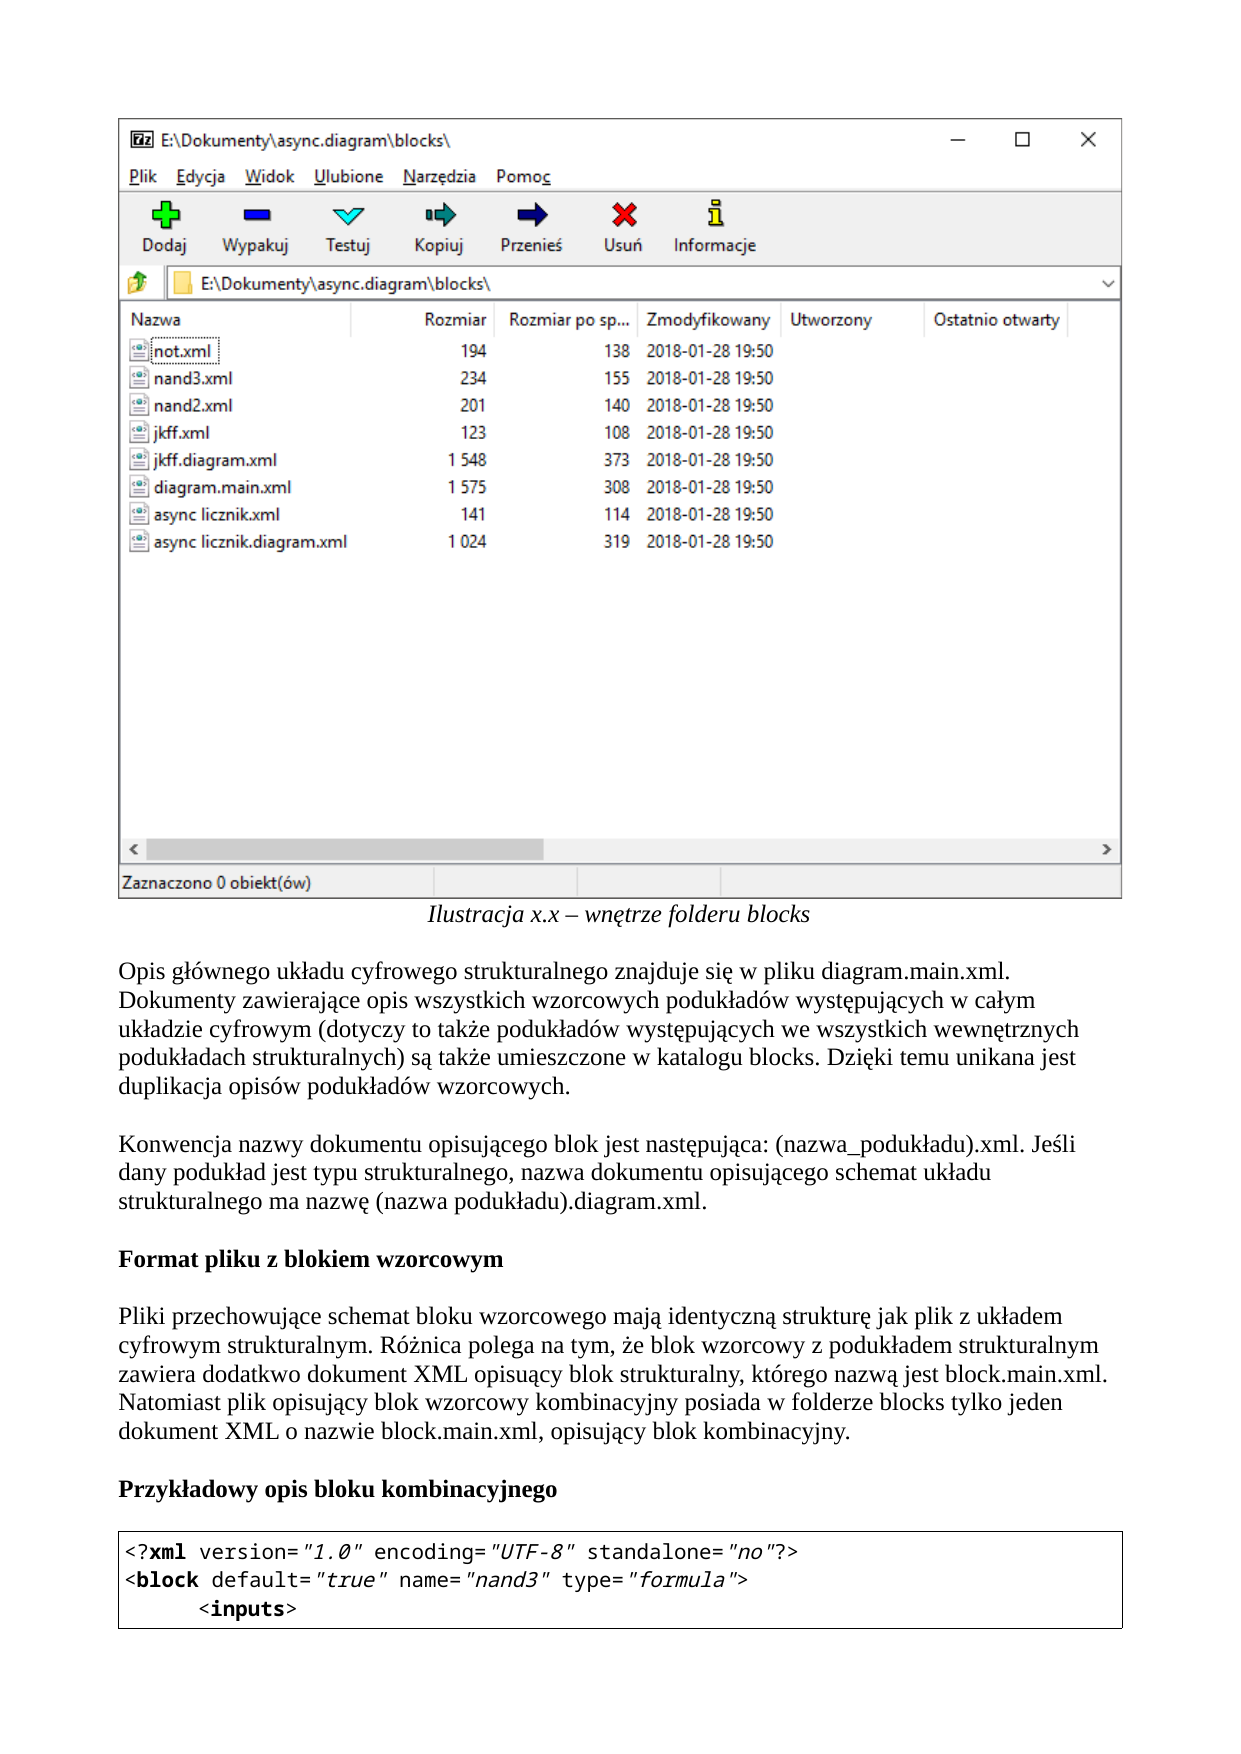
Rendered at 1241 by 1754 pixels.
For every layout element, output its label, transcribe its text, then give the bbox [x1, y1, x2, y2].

text Ilustracja x.x – wnętrze folderu blocks [118, 899, 1122, 927]
text Pliki przechowujące schemat bloku wzorcowego mają identyczną strukturę jak plik z układem cyfrowym strukturalnym. Różnica polega na tym, że blok wzorcowy z podukładem strukturalnym zawiera dodatkwo dokument XML opisuący blok strukturalny, którego nazwą jest block.main.xml. Natomiast plik opisujący blok wzorcowy kombinacyjny posiada w folderze blocks tylko jeden dokument XML o nazwie block.main.xml, opisujący blok kombinacyjny. [118, 1301, 1122, 1445]
picture [118, 118, 1123, 899]
text Przykładowy opis bloku kombinacyjnego [118, 1474, 1122, 1502]
table_header <?xml version="1.0" encoding="UTF-8" standalone="no"?> <block default="true" name="nand3" type="formula"> <inputs> [119, 1532, 1122, 1628]
text Format pliku z blokiem wzorcowym [118, 1244, 1122, 1272]
text Konwencja nazwy dokumentu opisującego blok jest następująca: (nazwa_podukładu).xml. Jeśli dany podukład jest typu strukturalnego, nazwa dokumentu opisującego schemat układu strukturalnego ma nazwę (nazwa podukładu).diagram.xml. [118, 1129, 1122, 1215]
text Opis głównego układu cyfrowego strukturalnego znajduje się w pliku diagram.main.xml. [118, 956, 1122, 985]
text Dokumenty zawierające opis wszystkich wzorcowych podukładów występujących w całym układzie cyfrowym (dotyczy to także podukładów występujących we wszystkich wewnętrznych podukładach strukturalnych) są także umieszczone w katalogu blocks. Dzięki temu unikana jest duplikacja opisów podukładów wzorcowych. [118, 985, 1122, 1100]
